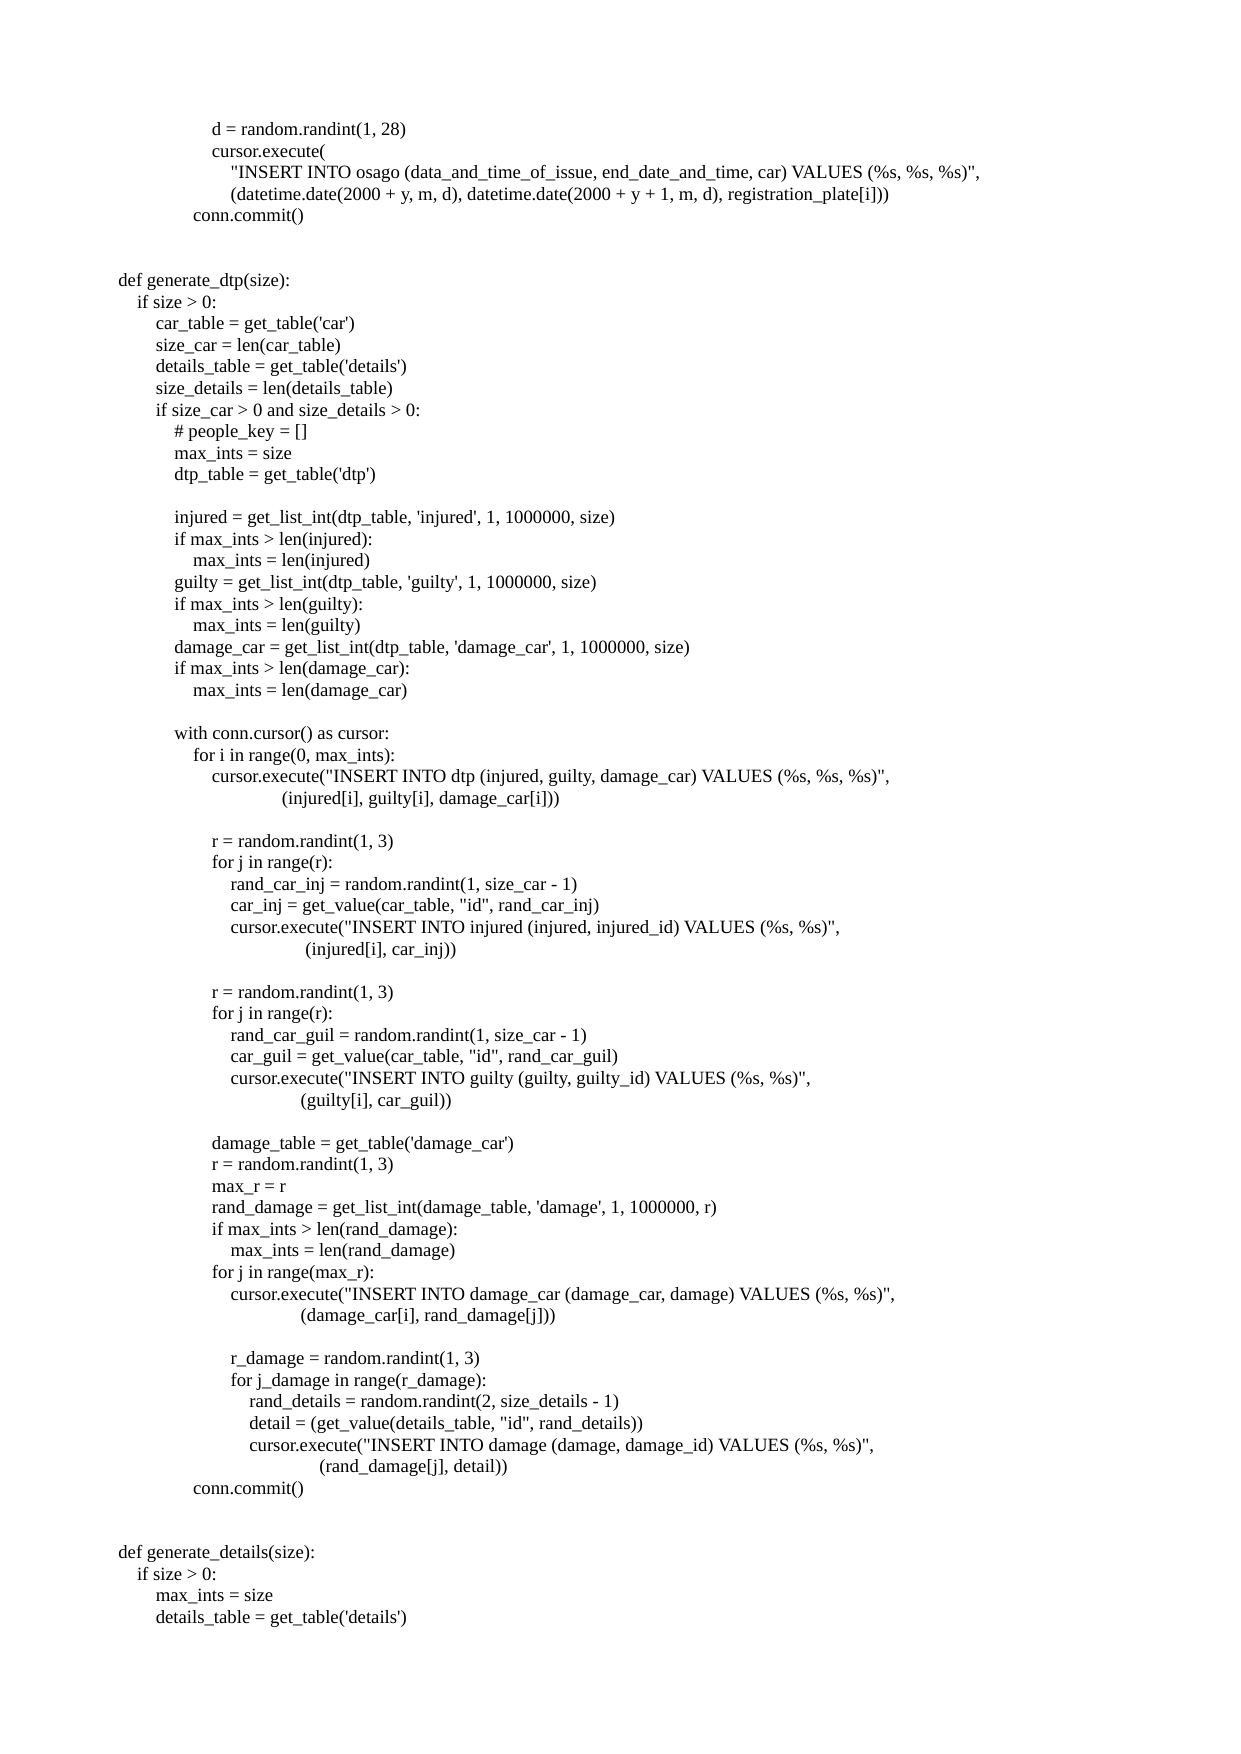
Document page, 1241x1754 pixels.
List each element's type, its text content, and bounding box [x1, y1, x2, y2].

text rand_damage = get_list_int(damage_table, 'damage', 1, 1000000, r) [118, 1196, 1122, 1218]
text size_details = len(details_table) [118, 377, 1122, 398]
text for j_damage in range(r_damage): [118, 1369, 1122, 1390]
text if max_ints > len(injured): [118, 528, 1122, 549]
text if max_ints > len(damage_car): [118, 657, 1122, 679]
text max_ints = len(guilty) [118, 614, 1122, 636]
text details_table = get_table('details') [118, 1606, 1122, 1627]
text guilty = get_list_int(dtp_table, 'guilty', 1, 1000000, size) [118, 571, 1122, 592]
text r_damage = random.randint(1, 3) [118, 1347, 1122, 1369]
text cursor.execute( [118, 140, 1122, 161]
text def generate_dtp(size): [118, 269, 1122, 291]
text r = random.randint(1, 3) [118, 1153, 1122, 1175]
text max_ints = size [118, 1584, 1122, 1606]
text (damage_car[i], rand_damage[j])) [118, 1304, 1122, 1326]
text max_ints = size [118, 442, 1122, 463]
text (injured[i], car_inj)) [118, 937, 1122, 959]
text dtp_table = get_table('dtp') [118, 463, 1122, 485]
text (datetime.date(2000 + y, m, d), datetime.date(2000 + y + 1, m, d), registration_plate[i])) [118, 183, 1122, 204]
text rand_details = random.randint(2, size_details - 1) [118, 1390, 1122, 1412]
text injured = get_list_int(dtp_table, 'injured', 1, 1000000, size) [118, 506, 1122, 528]
text max_ints = len(rand_damage) [118, 1239, 1122, 1261]
text rand_car_guil = random.randint(1, size_car - 1) [118, 1024, 1122, 1045]
text rand_car_inj = random.randint(1, size_car - 1) [118, 873, 1122, 894]
text size_car = len(car_table) [118, 334, 1122, 355]
text conn.commit() [118, 1477, 1122, 1498]
text damage_table = get_table('damage_car') [118, 1132, 1122, 1153]
text "INSERT INTO osago (data_and_time_of_issue, end_date_and_time, car) VALUES (%s, %s, %s)", [118, 161, 1122, 183]
text cursor.execute("INSERT INTO damage (damage, damage_id) VALUES (%s, %s)", [118, 1433, 1122, 1455]
text max_r = r [118, 1175, 1122, 1196]
text if max_ints > len(rand_damage): [118, 1218, 1122, 1239]
text cursor.execute("INSERT INTO injured (injured, injured_id) VALUES (%s, %s)", [118, 916, 1122, 937]
text if size > 0: [118, 1563, 1122, 1584]
text d = random.randint(1, 28) [118, 118, 1122, 140]
text max_ints = len(damage_car) [118, 679, 1122, 700]
text car_guil = get_value(car_table, "id", rand_car_guil) [118, 1045, 1122, 1067]
text details_table = get_table('details') [118, 355, 1122, 377]
text if size > 0: [118, 291, 1122, 312]
text cursor.execute("INSERT INTO damage_car (damage_car, damage) VALUES (%s, %s)", [118, 1282, 1122, 1304]
text (guilty[i], car_guil)) [118, 1088, 1122, 1110]
text damage_car = get_list_int(dtp_table, 'damage_car', 1, 1000000, size) [118, 636, 1122, 657]
text r = random.randint(1, 3) [118, 830, 1122, 851]
text detail = (get_value(details_table, "id", rand_details)) [118, 1412, 1122, 1433]
text r = random.randint(1, 3) [118, 981, 1122, 1002]
text max_ints = len(injured) [118, 549, 1122, 571]
text for j in range(r): [118, 1002, 1122, 1024]
text cursor.execute("INSERT INTO guilty (guilty, guilty_id) VALUES (%s, %s)", [118, 1067, 1122, 1088]
text for j in range(max_r): [118, 1261, 1122, 1282]
text for i in range(0, max_ints): [118, 743, 1122, 765]
text def generate_details(size): [118, 1541, 1122, 1563]
text (injured[i], guilty[i], damage_car[i])) [118, 787, 1122, 808]
text (rand_damage[j], detail)) [118, 1455, 1122, 1477]
text # people_key = [] [118, 420, 1122, 442]
text cursor.execute("INSERT INTO dtp (injured, guilty, damage_car) VALUES (%s, %s, %s)", [118, 765, 1122, 787]
text if size_car > 0 and size_details > 0: [118, 398, 1122, 420]
text if max_ints > len(guilty): [118, 592, 1122, 614]
text car_table = get_table('car') [118, 312, 1122, 334]
text conn.commit() [118, 204, 1122, 226]
text car_inj = get_value(car_table, "id", rand_car_inj) [118, 894, 1122, 916]
text with conn.cursor() as cursor: [118, 722, 1122, 743]
text for j in range(r): [118, 851, 1122, 873]
